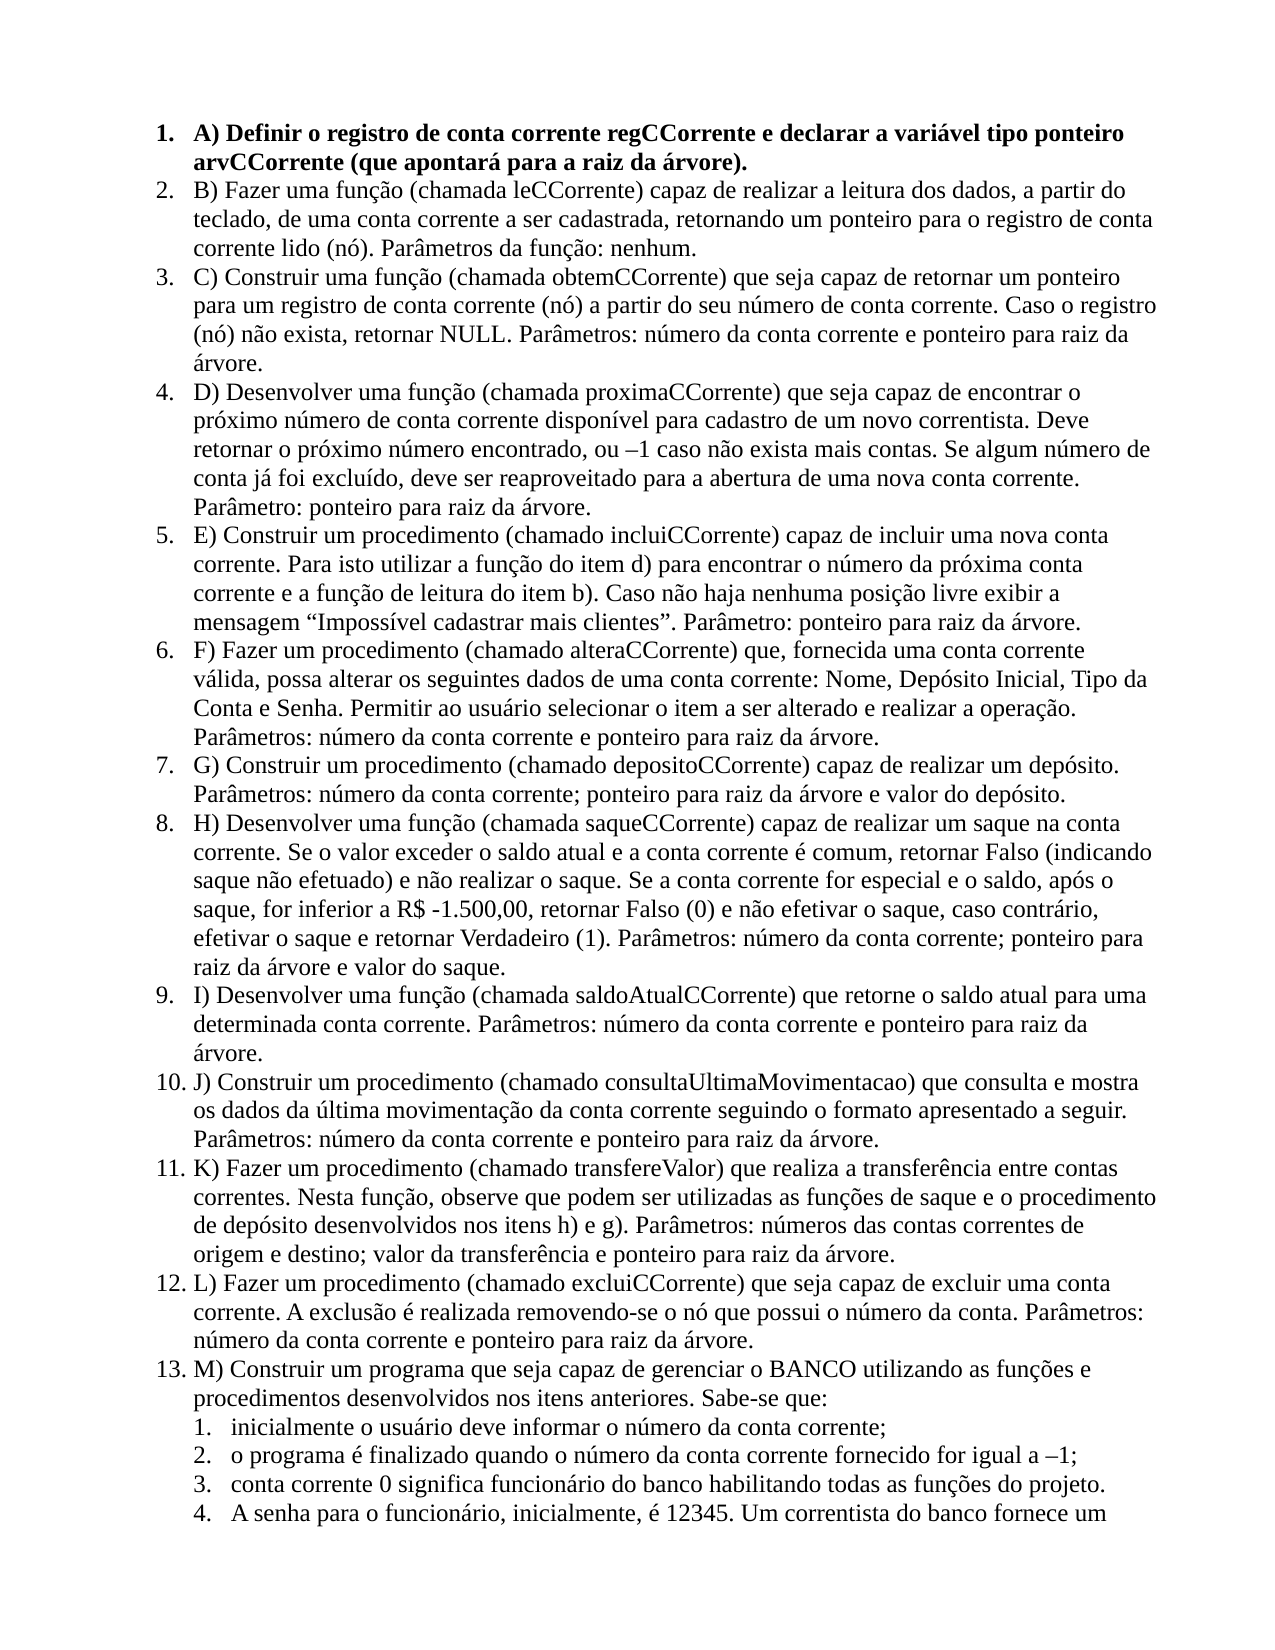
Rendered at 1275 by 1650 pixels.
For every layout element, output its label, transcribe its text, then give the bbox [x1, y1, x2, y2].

list J) Construir um procedimento (chamado consultaUltimaMovimentacao) que consulta e mostra os dados da última movimentação da conta corrente seguindo o formato apresentado a seguir. Parâmetros: número da conta corrente e ponteiro para raiz da árvore. [156, 1067, 1157, 1153]
list L) Fazer um procedimento (chamado excluiCCorrente) que seja capaz de excluir uma conta corrente. A exclusão é realizada removendo-se o nó que possui o número da conta. Parâmetros: número da conta corrente e ponteiro para raiz da árvore. [156, 1268, 1157, 1354]
list A) Definir o registro de conta corrente regCCorrente e declarar a variável tipo ponteiro arvCCorrente (que apontará para a raiz da árvore). [156, 118, 1157, 176]
list G) Construir um procedimento (chamado depositoCCorrente) capaz de realizar um depósito. Parâmetros: número da conta corrente; ponteiro para raiz da árvore e valor do depósito. [156, 751, 1157, 808]
list o programa é finalizado quando o número da conta corrente fornecido for igual a –1; [193, 1441, 1157, 1469]
list K) Fazer um procedimento (chamado transfereValor) que realiza a transferência entre contas correntes. Nesta função, observe que podem ser utilizadas as funções de saque e o procedimento de depósito desenvolvidos nos itens h) e g). Parâmetros: números das contas correntes de origem e destino; valor da transferência e ponteiro para raiz da árvore. [156, 1153, 1157, 1268]
list A senha para o funcionário, inicialmente, é 12345. Um correntista do banco fornece um [193, 1498, 1157, 1527]
list D) Desenvolver uma função (chamada proximaCCorrente) que seja capaz de encontrar o próximo número de conta corrente disponível para cadastro de um novo correntista. Deve retornar o próximo número encontrado, ou –1 caso não exista mais contas. Se algum número de conta já foi excluído, deve ser reaproveitado para a abertura de uma nova conta corrente. Parâmetro: ponteiro para raiz da árvore. [156, 377, 1157, 521]
list conta corrente 0 significa funcionário do banco habilitando todas as funções do projeto. [193, 1469, 1157, 1498]
list H) Desenvolver uma função (chamada saqueCCorrente) capaz de realizar um saque na conta corrente. Se o valor exceder o saldo atual e a conta corrente é comum, retornar Falso (indicando saque não efetuado) e não realizar o saque. Se a conta corrente for especial e o saldo, após o saque, for inferior a R$ -1.500,00, retornar Falso (0) e não efetivar o saque, caso contrário, efetivar o saque e retornar Verdadeiro (1). Parâmetros: número da conta corrente; ponteiro para raiz da árvore e valor do saque. [156, 808, 1157, 981]
list E) Construir um procedimento (chamado incluiCCorrente) capaz de incluir uma nova conta corrente. Para isto utilizar a função do item d) para encontrar o número da próxima conta corrente e a função de leitura do item b). Caso não haja nenhuma posição livre exibir a mensagem “Impossível cadastrar mais clientes”. Parâmetro: ponteiro para raiz da árvore. [156, 521, 1157, 636]
list F) Fazer um procedimento (chamado alteraCCorrente) que, fornecida uma conta corrente válida, possa alterar os seguintes dados de uma conta corrente: Nome, Depósito Inicial, Tipo da Conta e Senha. Permitir ao usuário selecionar o item a ser alterado e realizar a operação. Parâmetros: número da conta corrente e ponteiro para raiz da árvore. [156, 636, 1157, 751]
list C) Construir uma função (chamada obtemCCorrente) que seja capaz de retornar um ponteiro para um registro de conta corrente (nó) a partir do seu número de conta corrente. Caso o registro (nó) não exista, retornar NULL. Parâmetros: número da conta corrente e ponteiro para raiz da árvore. [156, 262, 1157, 377]
list inicialmente o usuário deve informar o número da conta corrente; [193, 1412, 1157, 1441]
list I) Desenvolver uma função (chamada saldoAtualCCorrente) que retorne o saldo atual para uma determinada conta corrente. Parâmetros: número da conta corrente e ponteiro para raiz da árvore. [156, 981, 1157, 1067]
list M) Construir um programa que seja capaz de gerenciar o BANCO utilizando as funções e procedimentos desenvolvidos nos itens anteriores. Sabe-se que: [156, 1354, 1157, 1412]
list B) Fazer uma função (chamada leCCorrente) capaz de realizar a leitura dos dados, a partir do teclado, de uma conta corrente a ser cadastrada, retornando um ponteiro para o registro de conta corrente lido (nó). Parâmetros da função: nenhum. [156, 176, 1157, 262]
